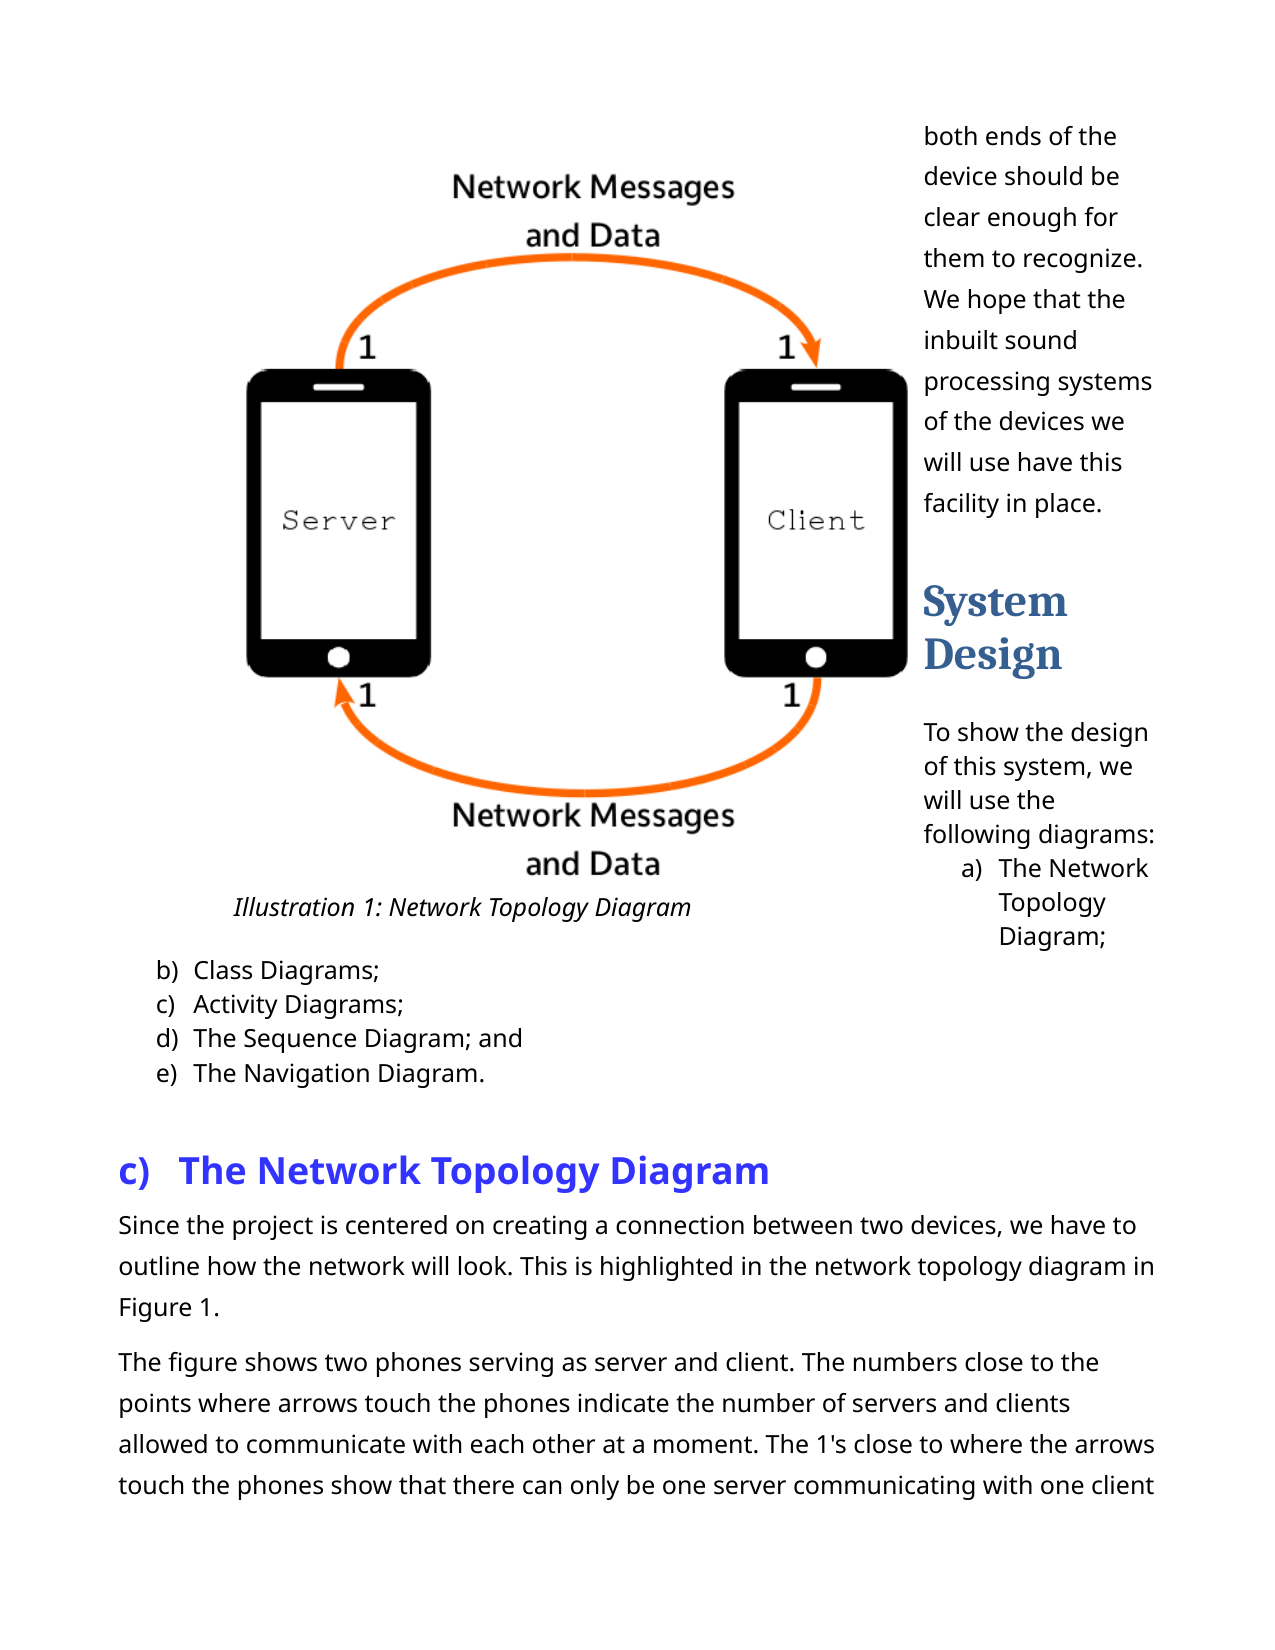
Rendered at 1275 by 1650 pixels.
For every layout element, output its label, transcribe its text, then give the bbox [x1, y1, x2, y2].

text both ends of the device should be clear enough for them to recognize. We hope that the inbuilt sound processing systems of the devices we will use have this facility in place. [118, 118, 1157, 520]
picture [233, 152, 924, 890]
list The Network Topology Diagram; [156, 851, 1157, 953]
subtitle [118, 575, 233, 681]
text Since the project is centered on creating a connection between two devices, we have to outline how the network will look. This is highlighted in the network topology diagram in Figure 1. [118, 1208, 1157, 1323]
list The Sequence Diagram; and [156, 1021, 1157, 1055]
text The figure shows two phones serving as server and client. The numbers close to the points where arrows touch the phones indicate the number of servers and clients allowed to communicate with each other at a moment. The 1's close to where the arrows touch the phones show that there can only be one server communicating with one client [118, 1345, 1157, 1501]
subtitle System Design [924, 575, 1157, 681]
text To show the design of this system, we will use the following diagrams: [924, 714, 1157, 851]
text Illustration 1: Network Topology Diagram [234, 890, 923, 923]
subtitle The Network Topology Diagram [118, 1144, 1157, 1195]
text [118, 714, 233, 851]
list Class Diagrams; [156, 953, 1157, 987]
list The Navigation Diagram. [156, 1055, 1157, 1089]
list Activity Diagrams; [156, 987, 1157, 1021]
